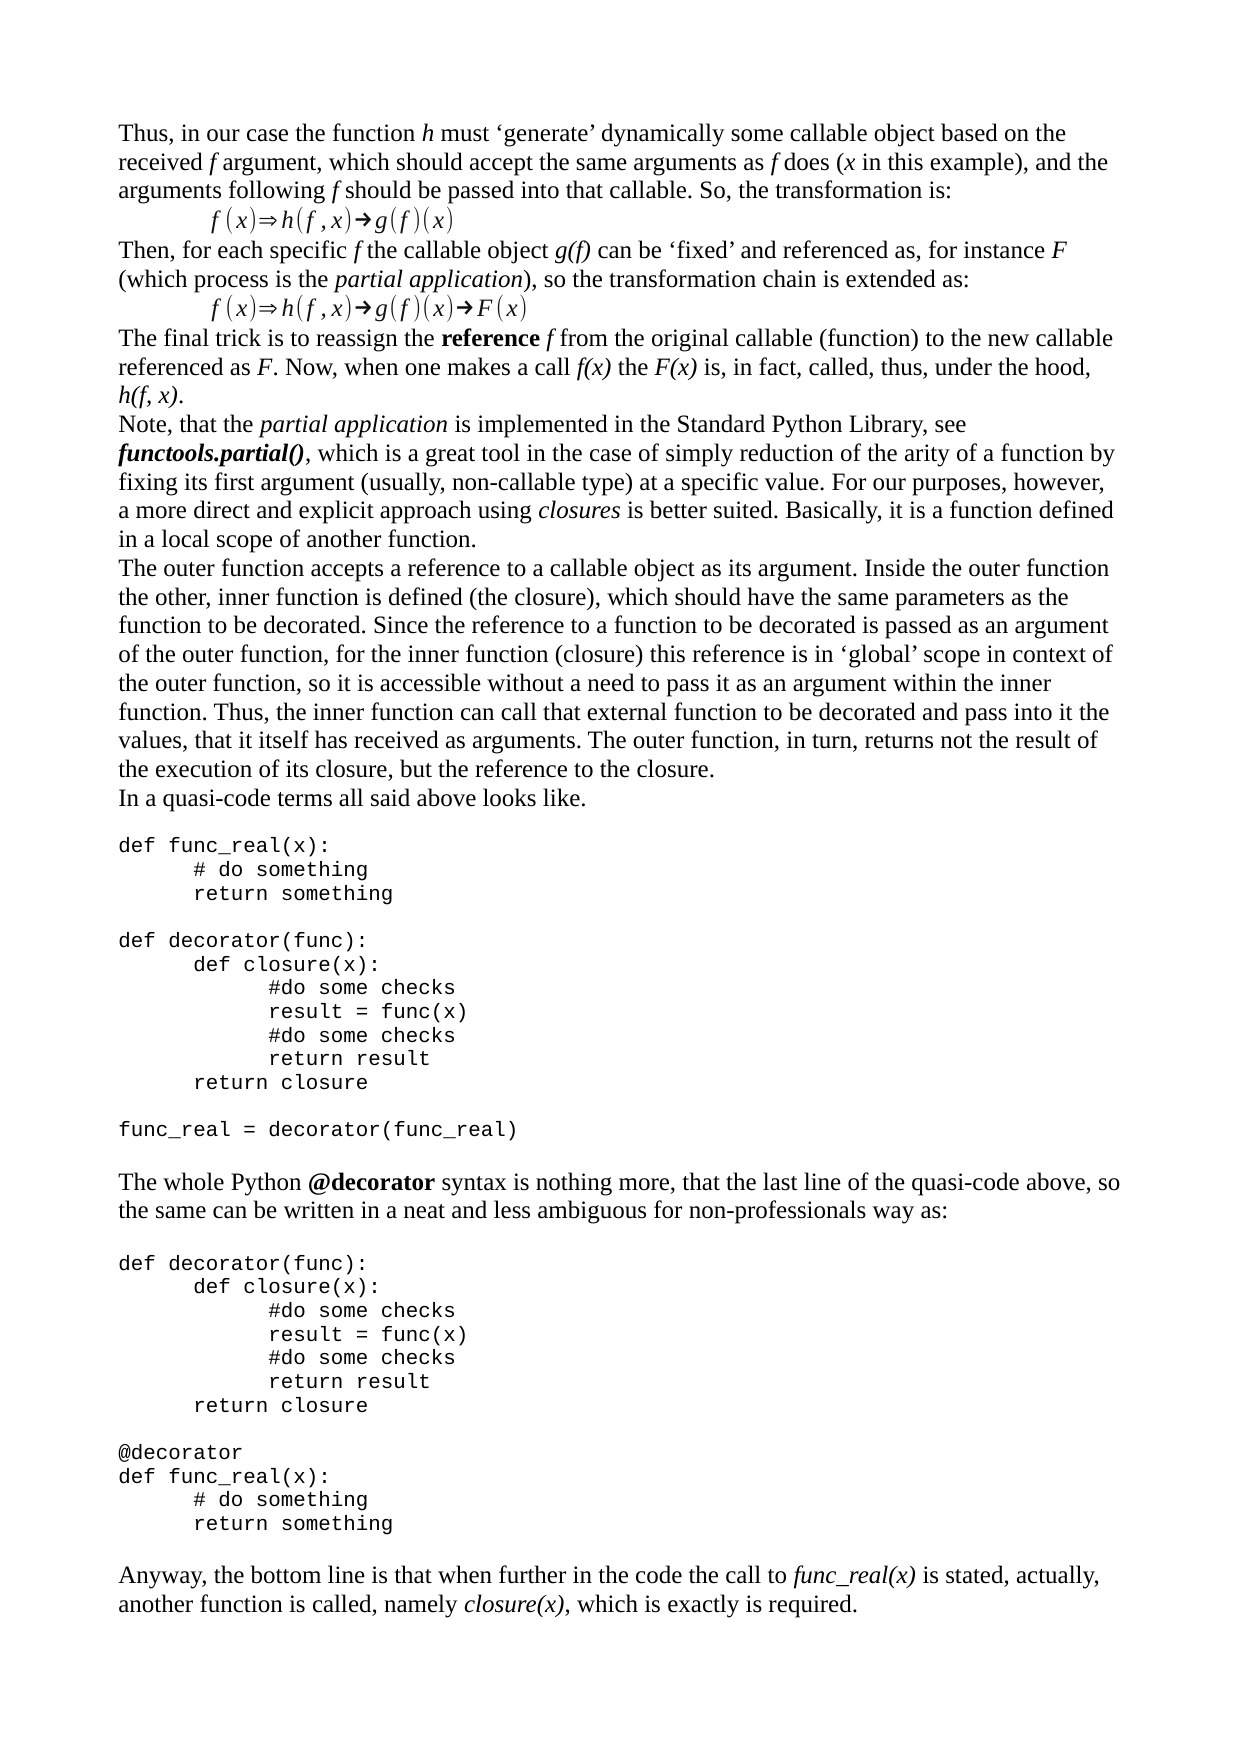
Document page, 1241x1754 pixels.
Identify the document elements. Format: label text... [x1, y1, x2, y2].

text Thus, in our case the function h must ‘generate’ dynamically some callable object based on the received f argument, which should accept the same arguments as f does (x in this example), and the arguments following f should be passed into that callable. So, the transformation is: [118, 118, 1122, 204]
text The final trick is to reassign the reference f from the original callable (function) to the new callable referenced as F. Now, when one makes a call f(x) the F(x) is, in fact, called, thus, under the hood, h(f, x). [118, 323, 1122, 409]
text Anyway, the bottom line is that when further in the code the call to func_real(x) is stated, actually, another function is called, namely closure(x), which is exactly is required. [118, 1560, 1122, 1618]
text @decorator [118, 1442, 1122, 1466]
text return something [118, 1513, 1122, 1537]
text result = func(x) [118, 1324, 1122, 1347]
text return result [118, 1371, 1122, 1395]
text The outer function accepts a reference to a callable object as its argument. Inside the outer function the other, inner function is defined (the closure), which should have the same parameters as the function to be decorated. Since the reference to a function to be decorated is passed as an argument of the outer function, for the inner function (closure) this reference is in ‘global’ scope in context of the outer function, so it is accessible without a need to pass it as an argument within the inner function. Thus, the inner function can call that external function to be decorated and pass into it the values, that it itself has received as arguments. The outer function, in turn, returns not the result of the execution of its closure, but the reference to the closure. [118, 553, 1122, 783]
text #do some checks [118, 1025, 1122, 1048]
text def func_real(x): [118, 836, 1122, 859]
text def decorator(func): [118, 1253, 1122, 1276]
text Then, for each specific f the callable object g(f) can be ‘fixed’ and referenced as, for instance F (which process is the partial application), so the transformation chain is extended as: [118, 235, 1122, 292]
text In a quasi-code terms all said above looks like. [118, 783, 1122, 812]
text #do some checks [118, 1300, 1122, 1324]
text def closure(x): [118, 954, 1122, 977]
text result = func(x) [118, 1001, 1122, 1025]
text func_real = decorator(func_real) [118, 1119, 1122, 1143]
text def func_real(x): [118, 1466, 1122, 1489]
text # do something [118, 859, 1122, 883]
text return something [118, 883, 1122, 906]
text #do some checks [118, 1347, 1122, 1371]
text Note, that the partial application is implemented in the Standard Python Library, see functools.partial(), which is a great tool in the case of simply reduction of the arity of a function by fixing its first argument (usually, non-callable type) at a specific value. For our purposes, however, a more direct and explicit approach using closures is better suited. Basically, it is a function defined in a local scope of another function. [118, 409, 1122, 553]
text return closure [118, 1072, 1122, 1096]
text #do some checks [118, 977, 1122, 1001]
text The whole Python @decorator syntax is nothing more, that the last line of the quasi-code above, so the same can be written in a neat and less ambiguous for non-professionals way as: [118, 1167, 1122, 1224]
text return closure [118, 1395, 1122, 1418]
text def decorator(func): [118, 930, 1122, 954]
text # do something [118, 1489, 1122, 1513]
text def closure(x): [118, 1276, 1122, 1300]
text return result [118, 1048, 1122, 1072]
